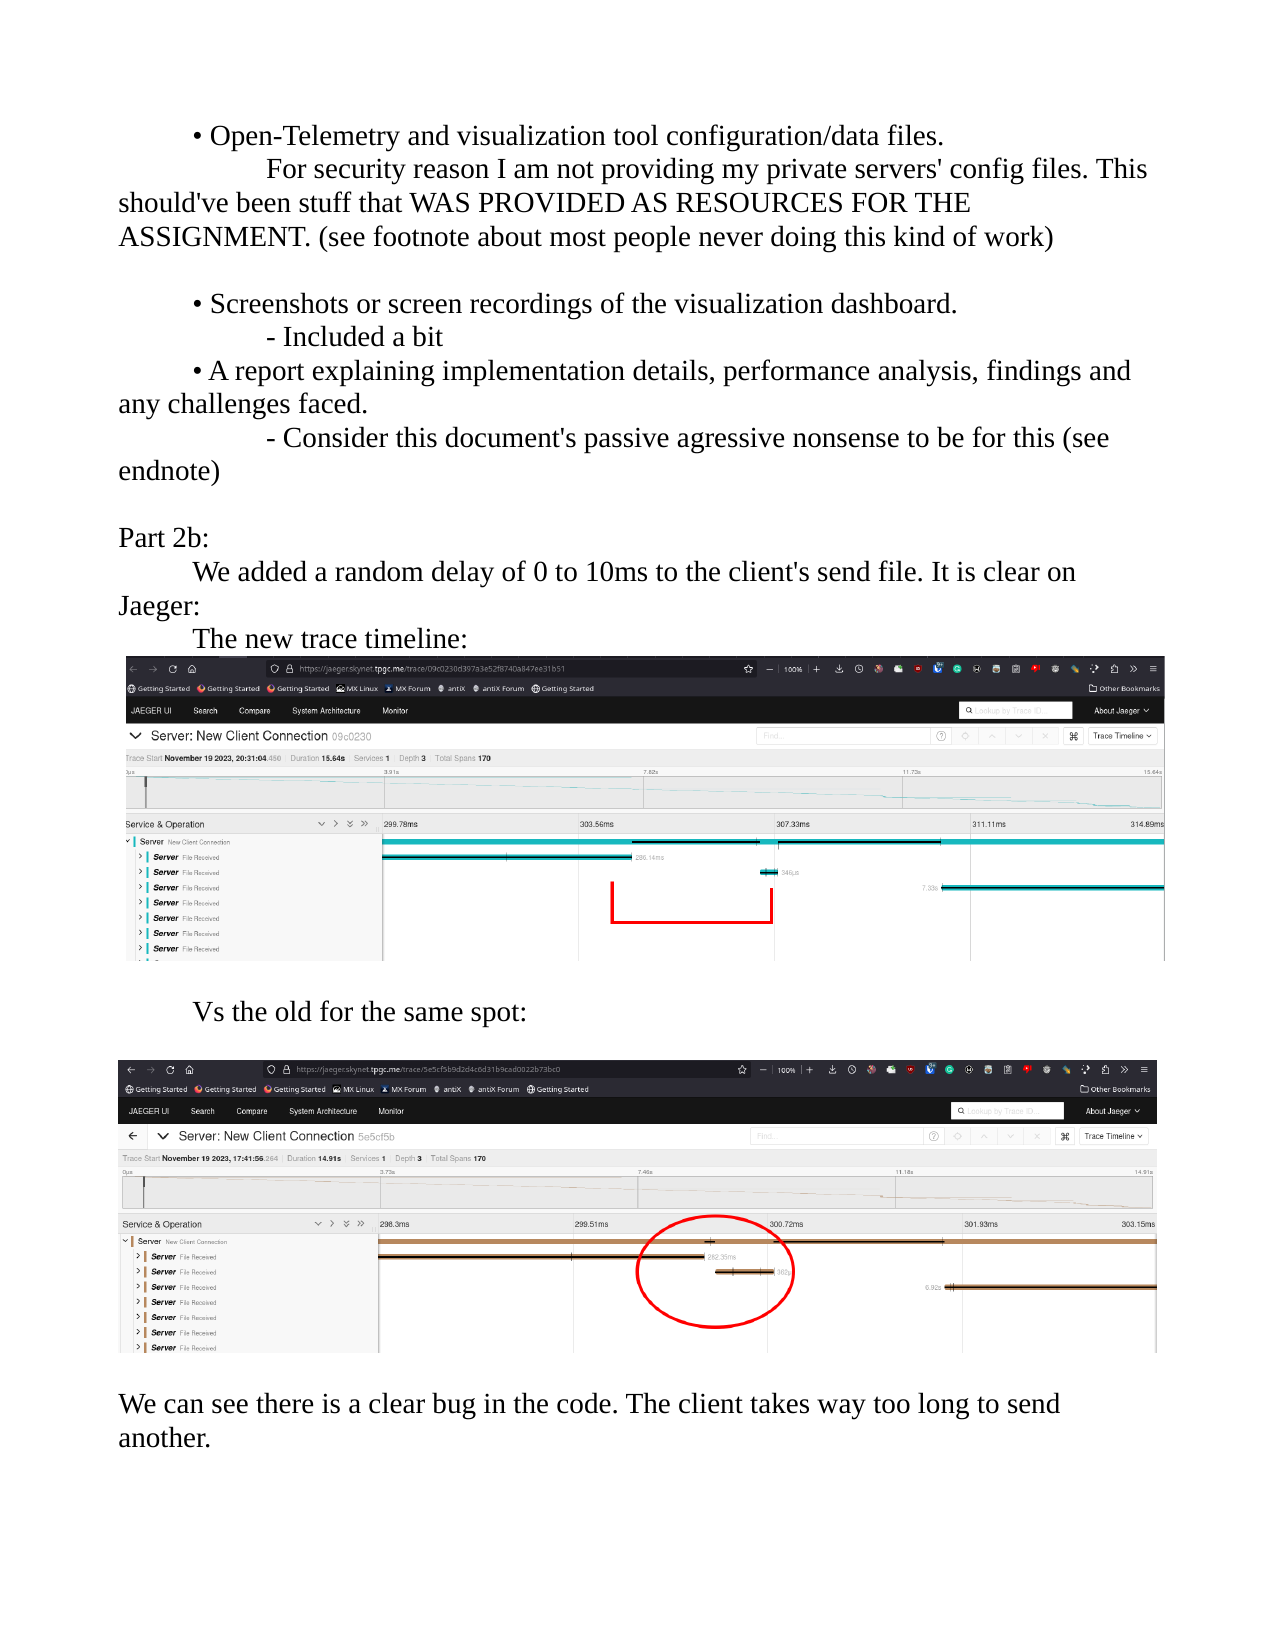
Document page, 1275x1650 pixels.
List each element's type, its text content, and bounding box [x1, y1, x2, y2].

text We can see there is a clear bug in the code. The client takes way too long to send another. [118, 1386, 1157, 1453]
text We added a random delay of 0 to 10ms to the client's send file. It is clear on Jaeger: [118, 554, 1157, 621]
text - Consider this document's passive agressive nonsense to be for this (see endnote) [118, 420, 1157, 487]
text • Open-Telemetry and visualization tool configuration/data files. [118, 118, 1157, 152]
text - Included a bit [118, 319, 1157, 353]
text • A report explaining implementation details, performance analysis, findings and any challenges faced. [118, 353, 1157, 420]
text • Screenshots or screen recordings of the visualization dashboard. [118, 286, 1157, 319]
picture [126, 656, 1165, 961]
picture [118, 1060, 1157, 1353]
text The new trace timeline: [118, 621, 1157, 655]
text Vs the old for the same spot: [118, 994, 1157, 1060]
text For security reason I am not providing my private servers' config files. This should've been stuff that WAS PROVIDED AS RESOURCES FOR THE ASSIGNMENT. (see footnote about most people never doing this kind of work) [118, 152, 1157, 252]
text Part 2b: [118, 521, 1157, 554]
